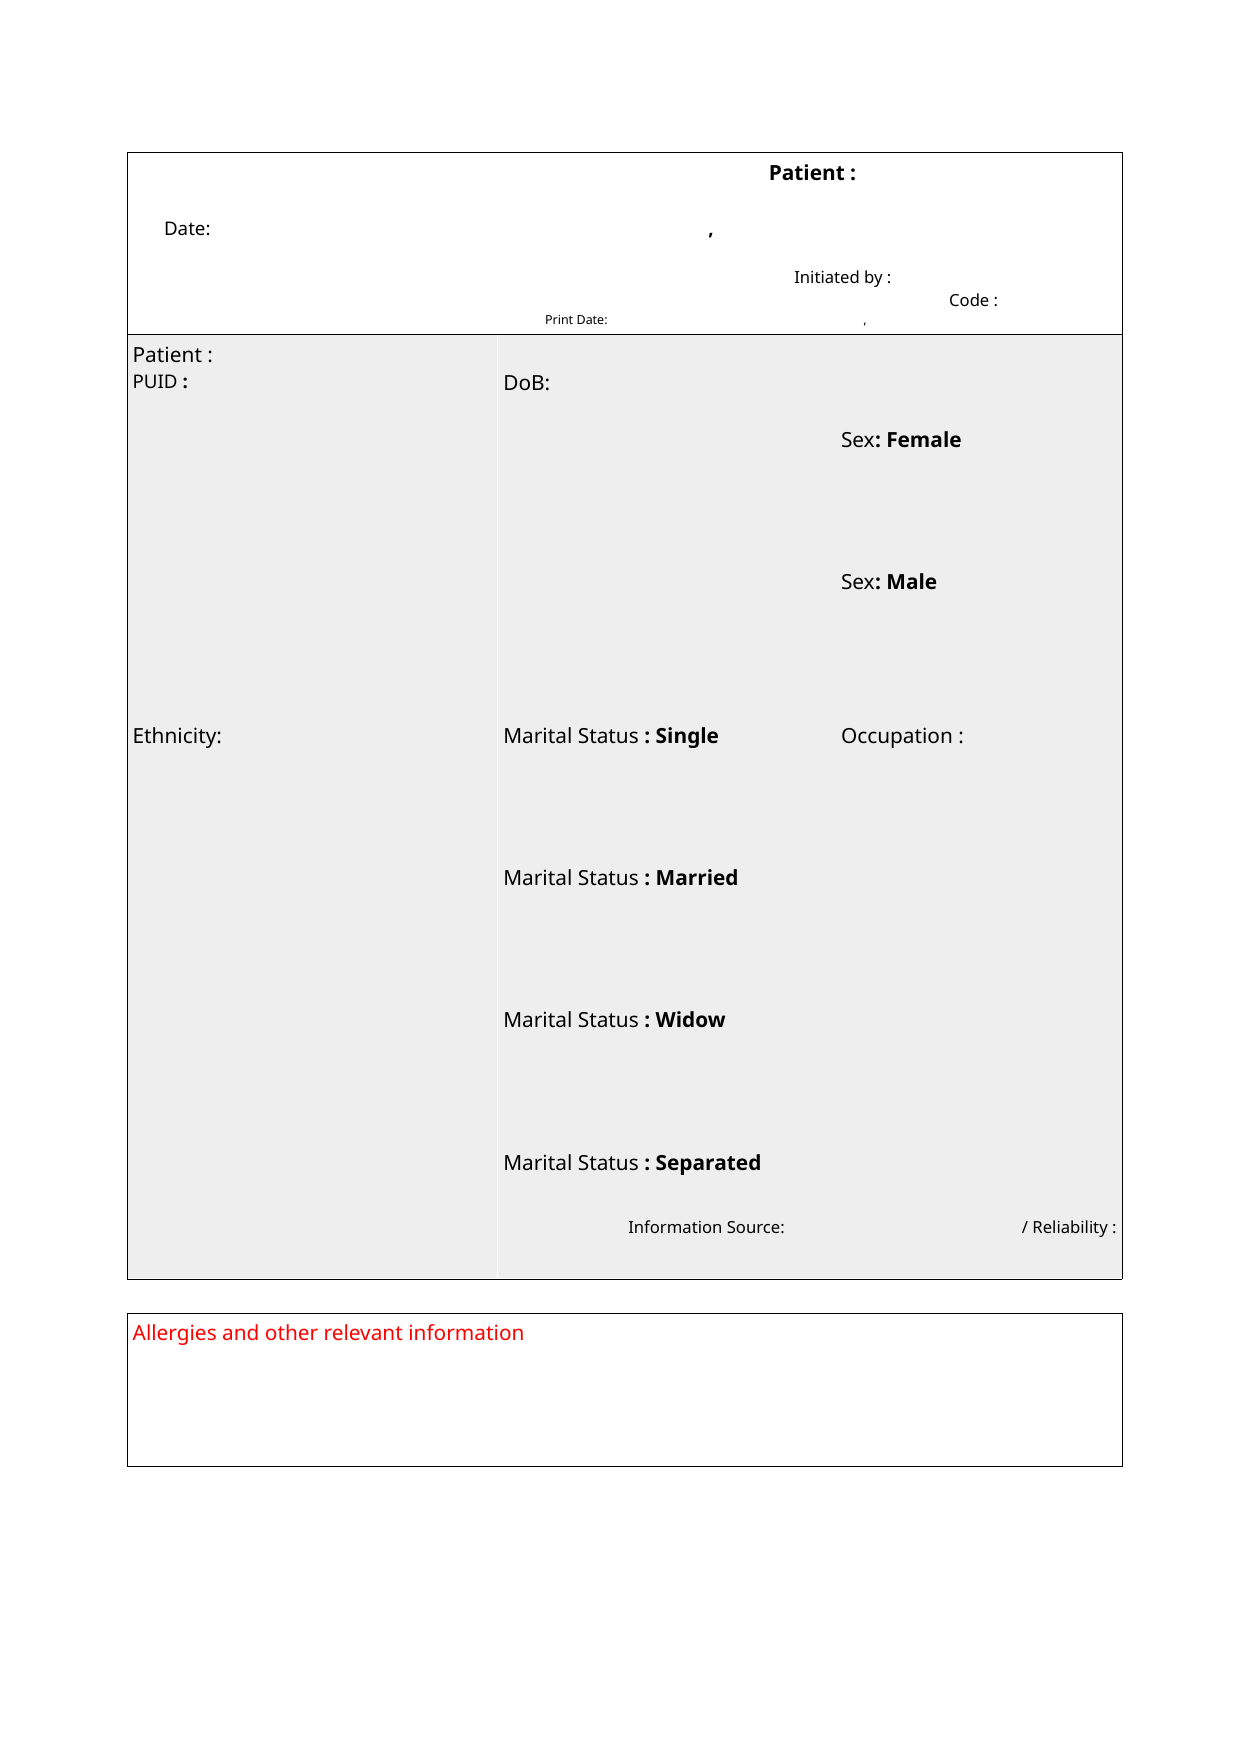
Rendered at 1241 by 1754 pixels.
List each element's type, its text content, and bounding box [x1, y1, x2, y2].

table_cell <if test="evaluation.patient.name.marital_status =='s'"> Marital Status : Single </if> <if test="evaluation.patient.name.marital_status =='m'"> Marital Status : Married </if> <if test="evaluation.patient.name.marital_status =='w'"> Marital Status : Widow </if> <if test="evaluation.patient.name.marital_status =='x'"> Marital Status : Separated </if> [498, 630, 835, 1210]
table_header Allergies and other relevant information <for each="line in unicode(evaluation.patient.critical_summary).split('\n')"> <line> </for> [128, 1314, 620, 1466]
table_cell <if test="evaluation.patient.name.occupation"> Occupation : <evaluation.patient.name.occupation.name> </if> [835, 630, 1122, 1210]
table_cell Patient : <evaluation.patient.rec_name> PUID : <evaluation.patient.name.ref> [128, 335, 497, 630]
table_header <for each="line in unicode(evaluation.patient.critical_info).split('\n')"> <line> </for> [620, 1314, 1122, 1466]
table_cell <if test="evaluation.patient.dob"> DoB:<format_date(evaluation.patient.name.dob, user.language)> <evaluation.computed_age> </if> [498, 335, 835, 630]
text <for each="evaluation in objects"> [118, 118, 1122, 152]
table_cell [128, 1210, 497, 1278]
table_cell Information Source: <evaluation.information_source> / Reliability : <evaluation.reliable_info and "Seems reliable" or "NOT reliable"> [498, 1210, 1122, 1278]
table_header Patient : <evaluation.patient.rec_name> Date: <format_date(evaluation.report_evaluation_date, user.language)>, <evaluation.report_evaluation_time.strftime('%H:%M:%S')> Initiated by : <evaluation.healthprof.rec_name> Code :<evaluation.code> Print Date: <format_date(datetime.date.today(), user.language)>, <datetime.datetime.now().strftime('%H:%M:%S')> [128, 153, 1122, 334]
table_cell <if test="evaluation.patient.name.ethnic_group"> Ethnicity: <evaluation.patient.name.ethnic_group.name> </if> [128, 630, 497, 1210]
table_cell <if test="evaluation.patient.name.gender == 'f'"> Sex: Female </if> <if test="evaluation.patient.name.gender == 'm'"> Sex: Male </if> [835, 335, 1122, 630]
